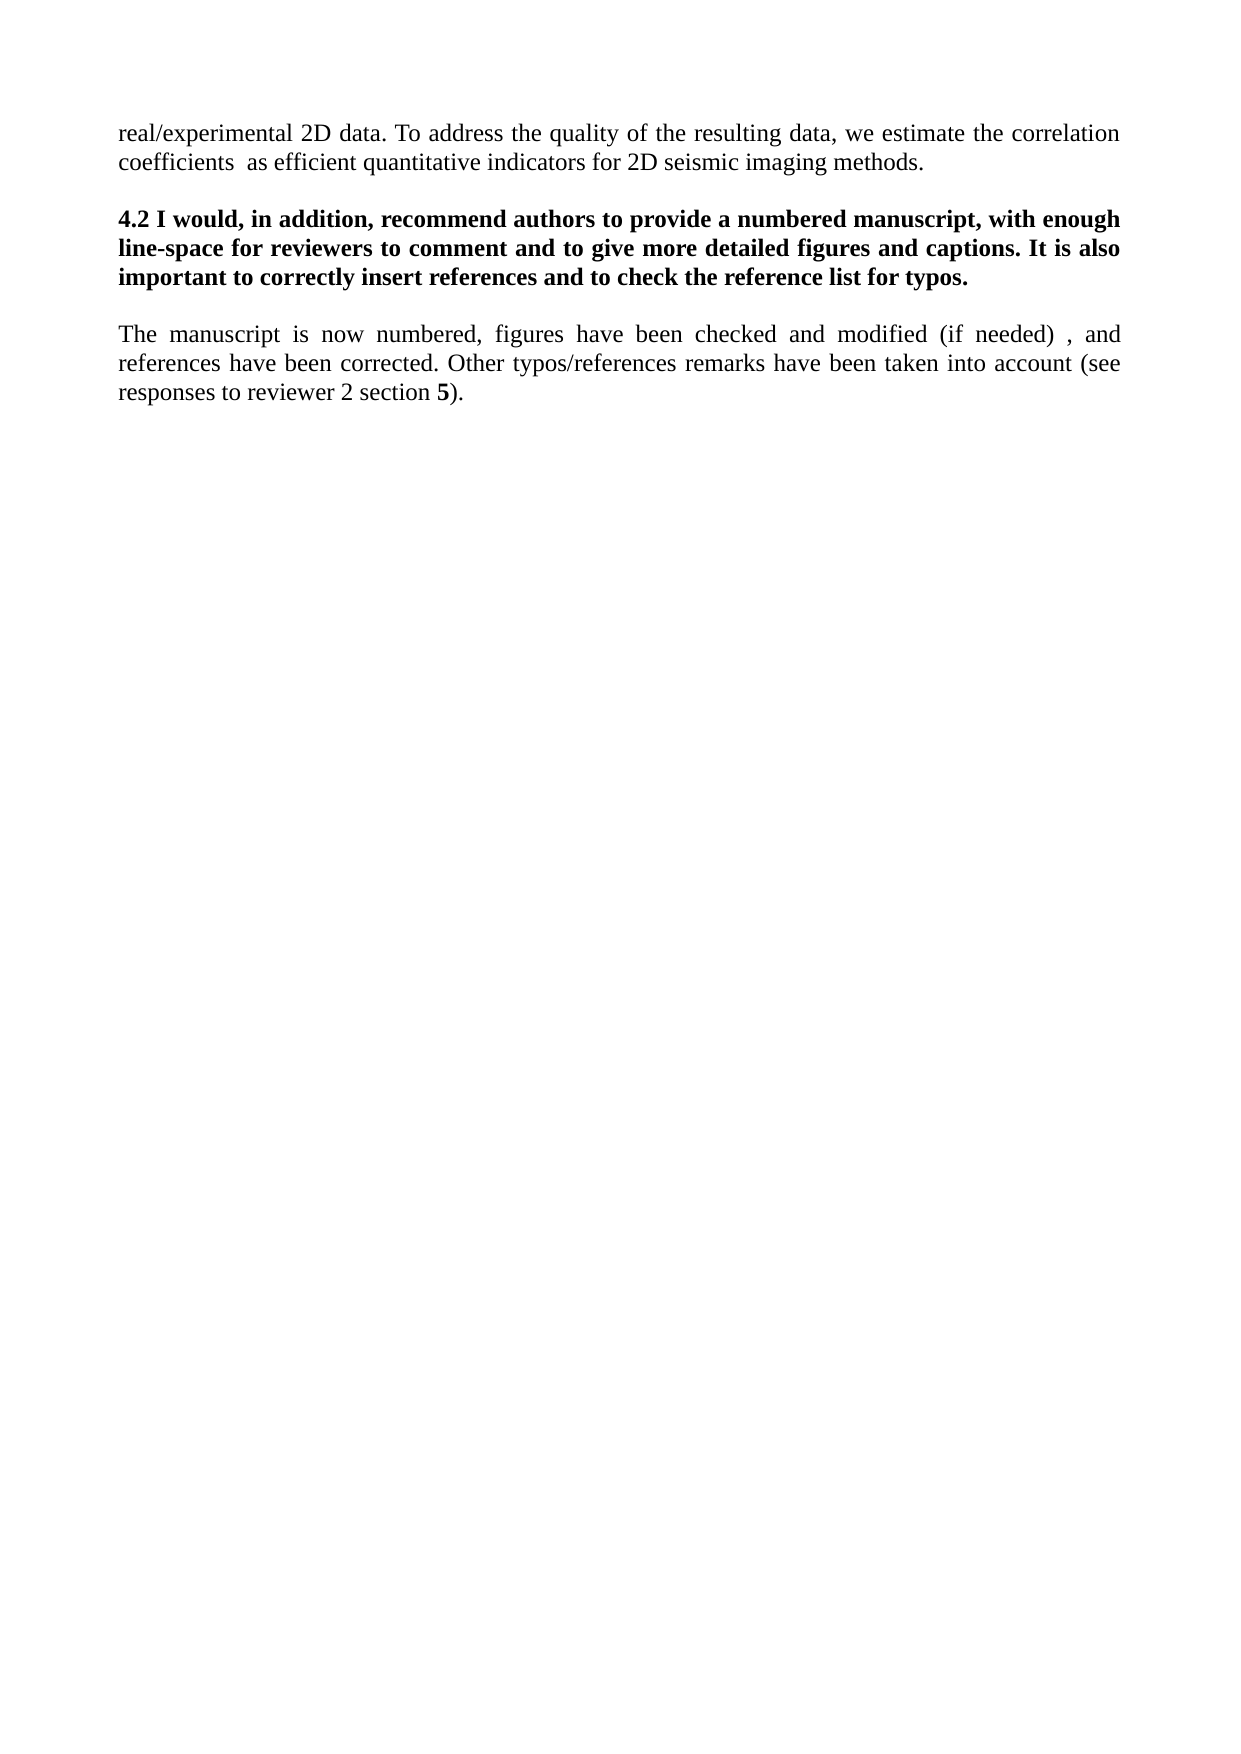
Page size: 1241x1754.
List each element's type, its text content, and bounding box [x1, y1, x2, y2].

text real/experimental 2D data. To address the quality of the resulting data, we estimate the correlation coefficients as efficient quantitative indicators for 2D seismic imaging methods. [118, 118, 1122, 176]
text The manuscript is now numbered, figures have been checked and modified (if needed) , and references have been corrected. Other typos/references remarks have been taken into account (see responses to reviewer 2 section 5). [118, 319, 1122, 406]
text 4.2 I would, in addition, recommend authors to provide a numbered manuscript, with enough line-space for reviewers to comment and to give more detailed figures and captions. It is also important to correctly insert references and to check the reference list for typos. [118, 204, 1122, 291]
